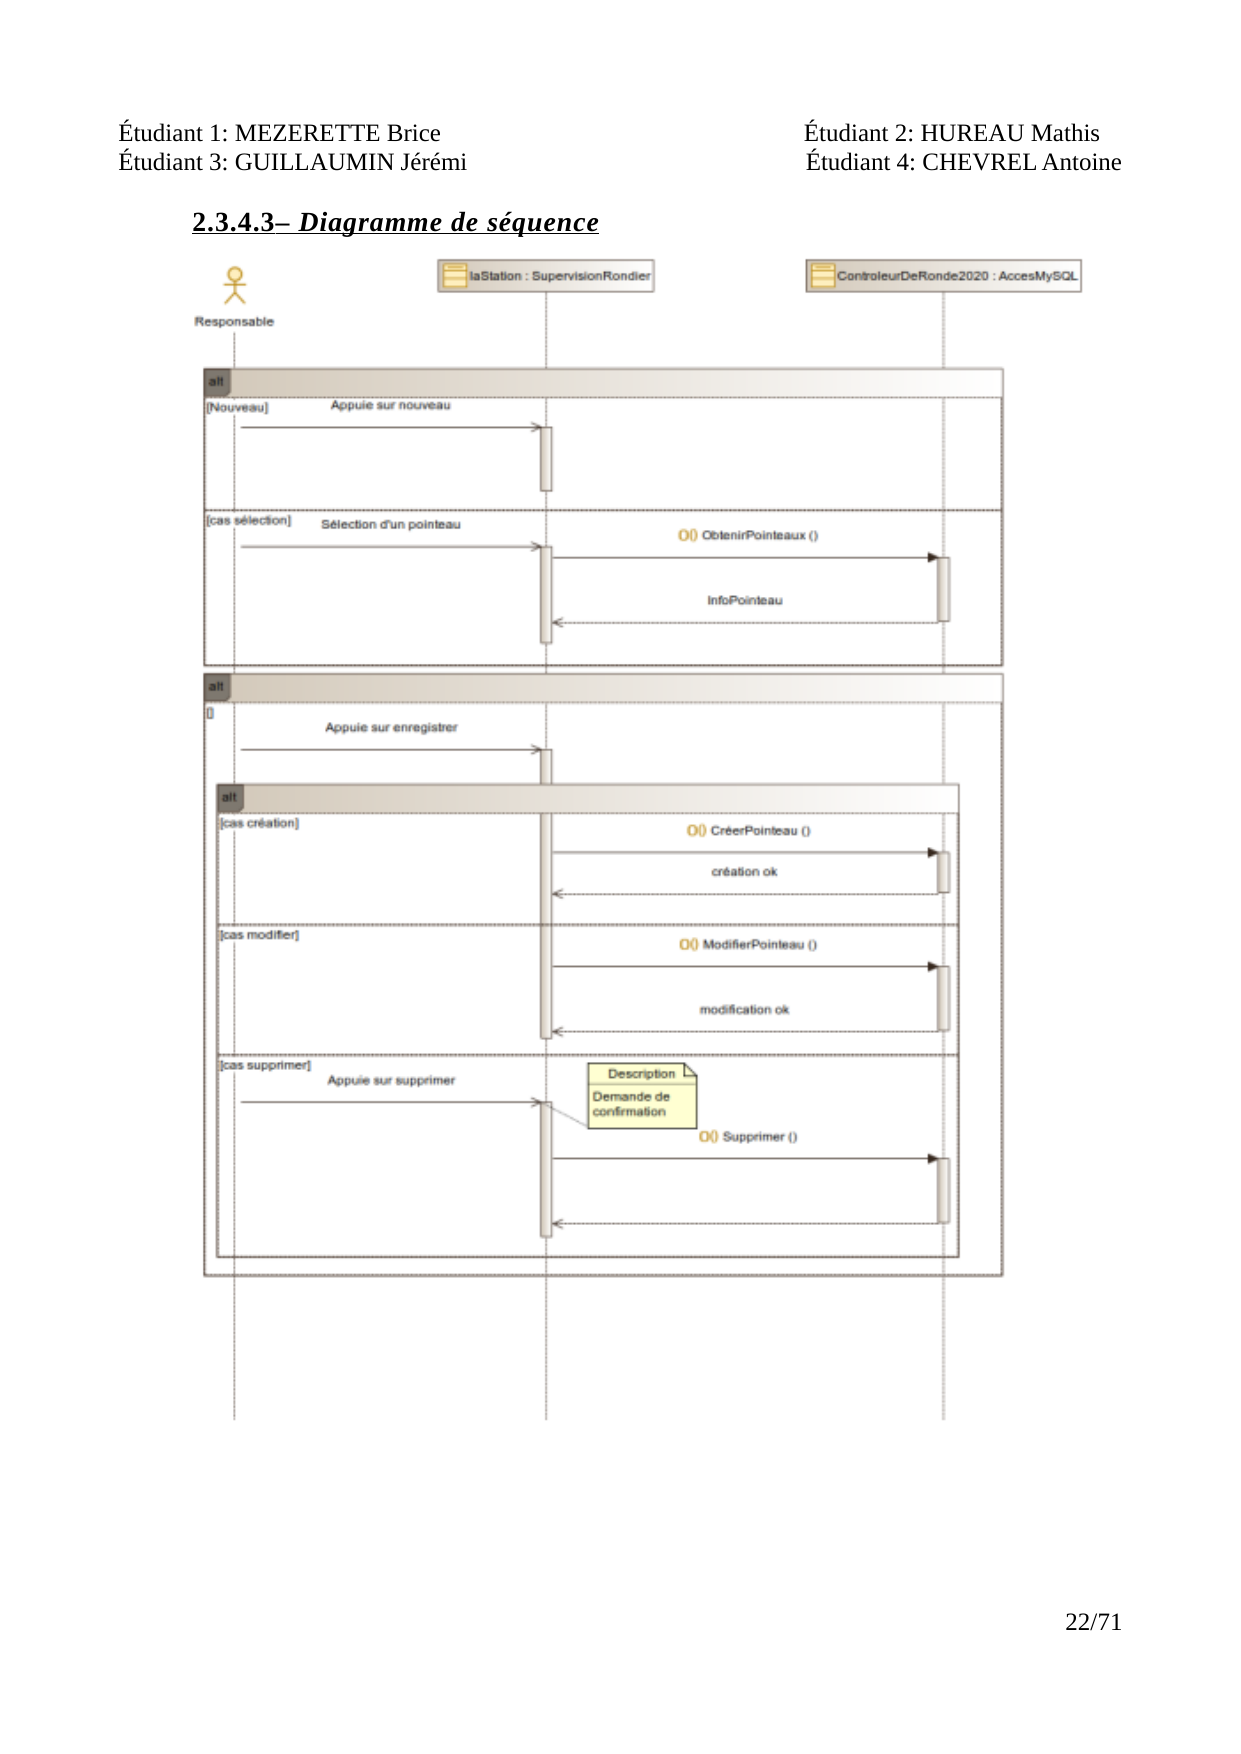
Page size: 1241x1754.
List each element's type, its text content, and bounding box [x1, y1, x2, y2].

picture [147, 249, 1093, 1431]
subtitle 2.3.4.3– Diagramme de séquence [118, 205, 1122, 237]
